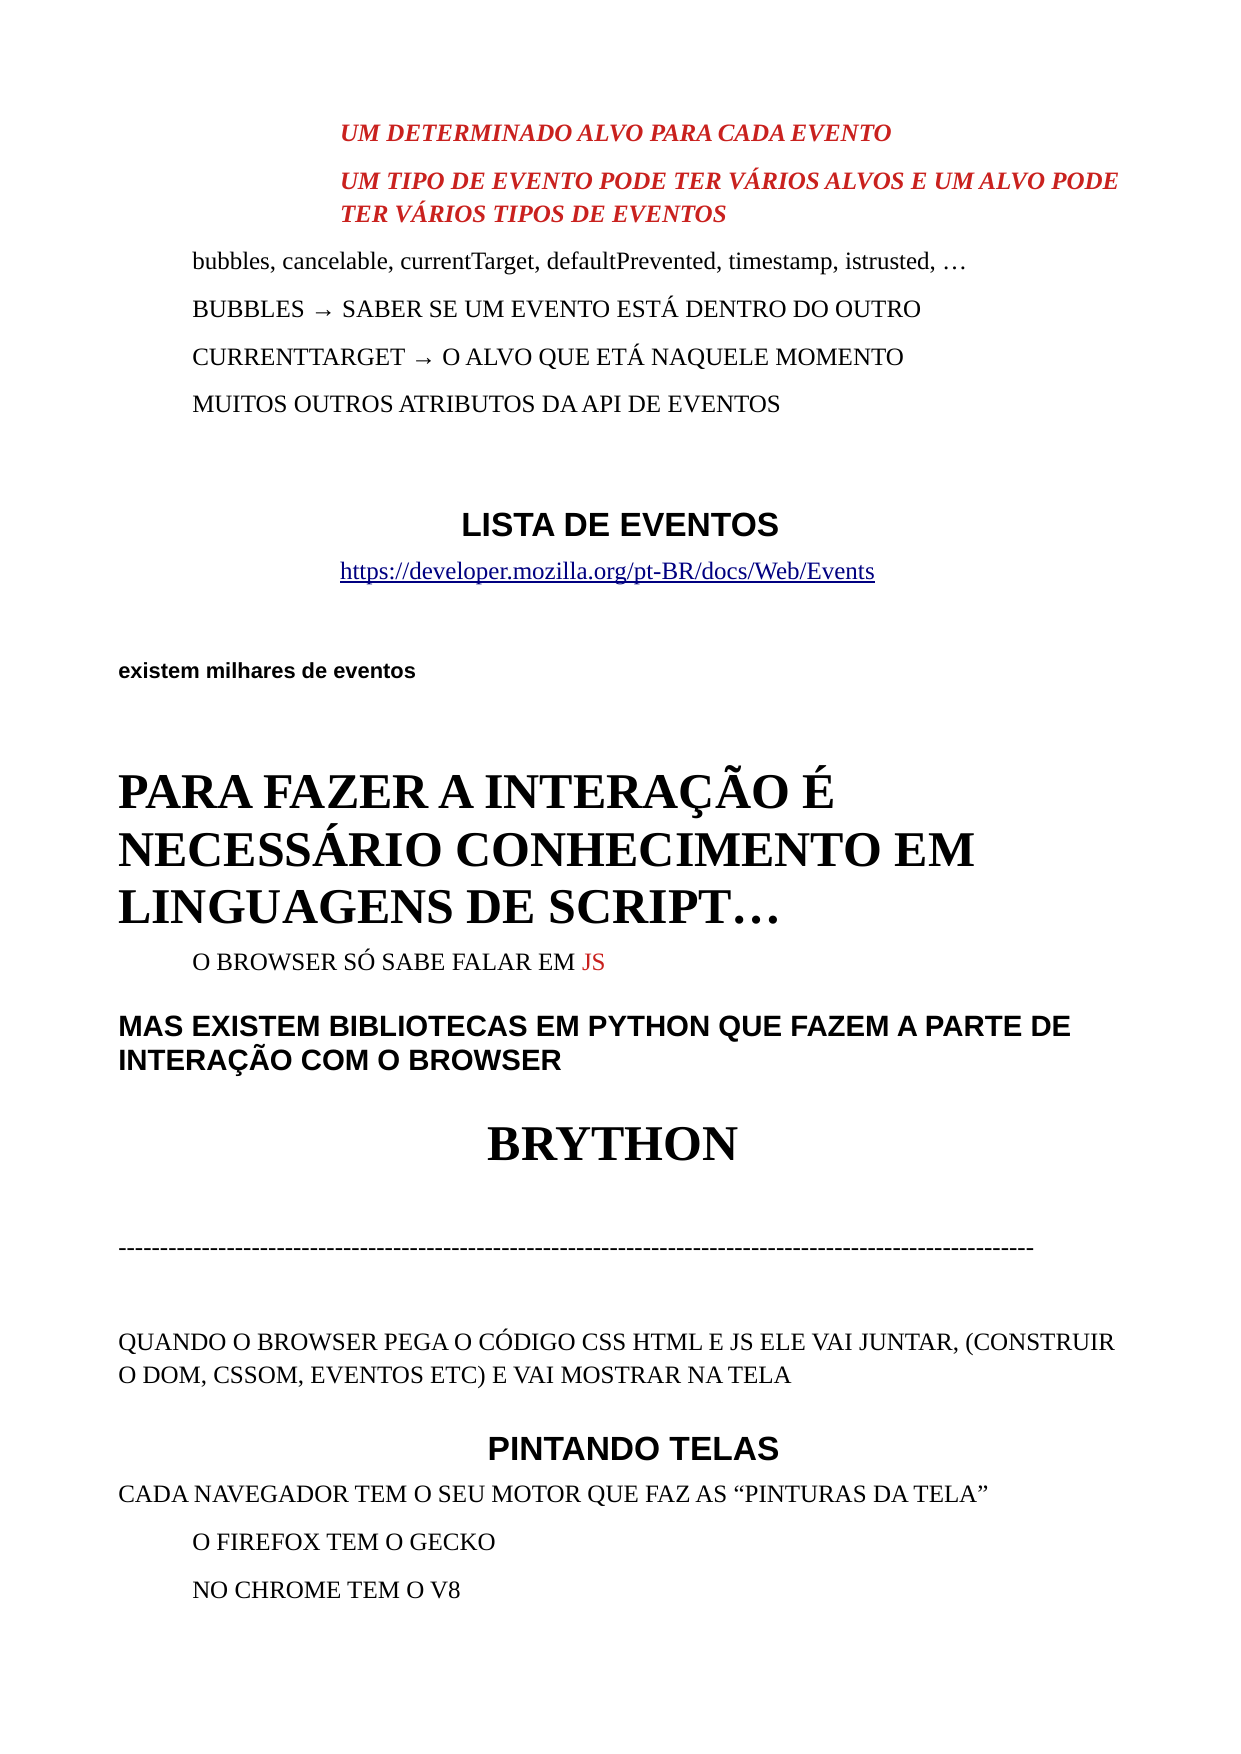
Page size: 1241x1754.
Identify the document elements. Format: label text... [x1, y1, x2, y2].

text CADA NAVEGADOR TEM O SEU MOTOR QUE FAZ AS “PINTURAS DA TELA” [118, 1479, 1122, 1508]
text NO CHROME TEM O V8 [118, 1575, 1122, 1603]
subtitle existem milhares de eventos [118, 658, 1122, 683]
text BUBBLES → SABER SE UM EVENTO ESTÁ DENTRO DO OUTRO [118, 294, 1122, 323]
subtitle PINTANDO TELAS [118, 1428, 1122, 1467]
text O FIREFOX TEM O GECKO [118, 1527, 1122, 1556]
text MUITOS OUTROS ATRIBUTOS DA API DE EVENTOS [118, 389, 1122, 418]
text https://developer.mozilla.org/pt-BR/docs/Web/Events [118, 556, 1122, 585]
text UM TIPO DE EVENTO PODE TER VÁRIOS ALVOS E UM ALVO PODE TER VÁRIOS TIPOS DE EVENTOS [118, 166, 1122, 227]
text UM DETERMINADO ALVO PARA CADA EVENTO [118, 118, 1122, 147]
subtitle LISTA DE EVENTOS [118, 505, 1122, 544]
subtitle MAS EXISTEM BIBLIOTECAS EM PYTHON QUE FAZEM A PARTE DE INTERAÇÃO COM O BROWSER [118, 1009, 1122, 1077]
text CURRENTTARGET → O ALVO QUE ETÁ NAQUELE MOMENTO [118, 342, 1122, 370]
subtitle PARA FAZER A INTERAÇÃO É NECESSÁRIO CONHECIMENTO EM LINGUAGENS DE SCRIPT… [118, 762, 1122, 934]
text -------------------------------------------------------------------------------------------------------------- [118, 1232, 1122, 1260]
subtitle BRYTHON [118, 1114, 1122, 1172]
text QUANDO O BROWSER PEGA O CÓDIGO CSS HTML E JS ELE VAI JUNTAR, (CONSTRUIR O DOM, CSSOM, EVENTOS ETC) E VAI MOSTRAR NA TELA [118, 1327, 1122, 1389]
text bubbles, cancelable, currentTarget, defaultPrevented, timestamp, istrusted, … [118, 246, 1122, 275]
text O BROWSER SÓ SABE FALAR EM JS [118, 947, 1122, 976]
